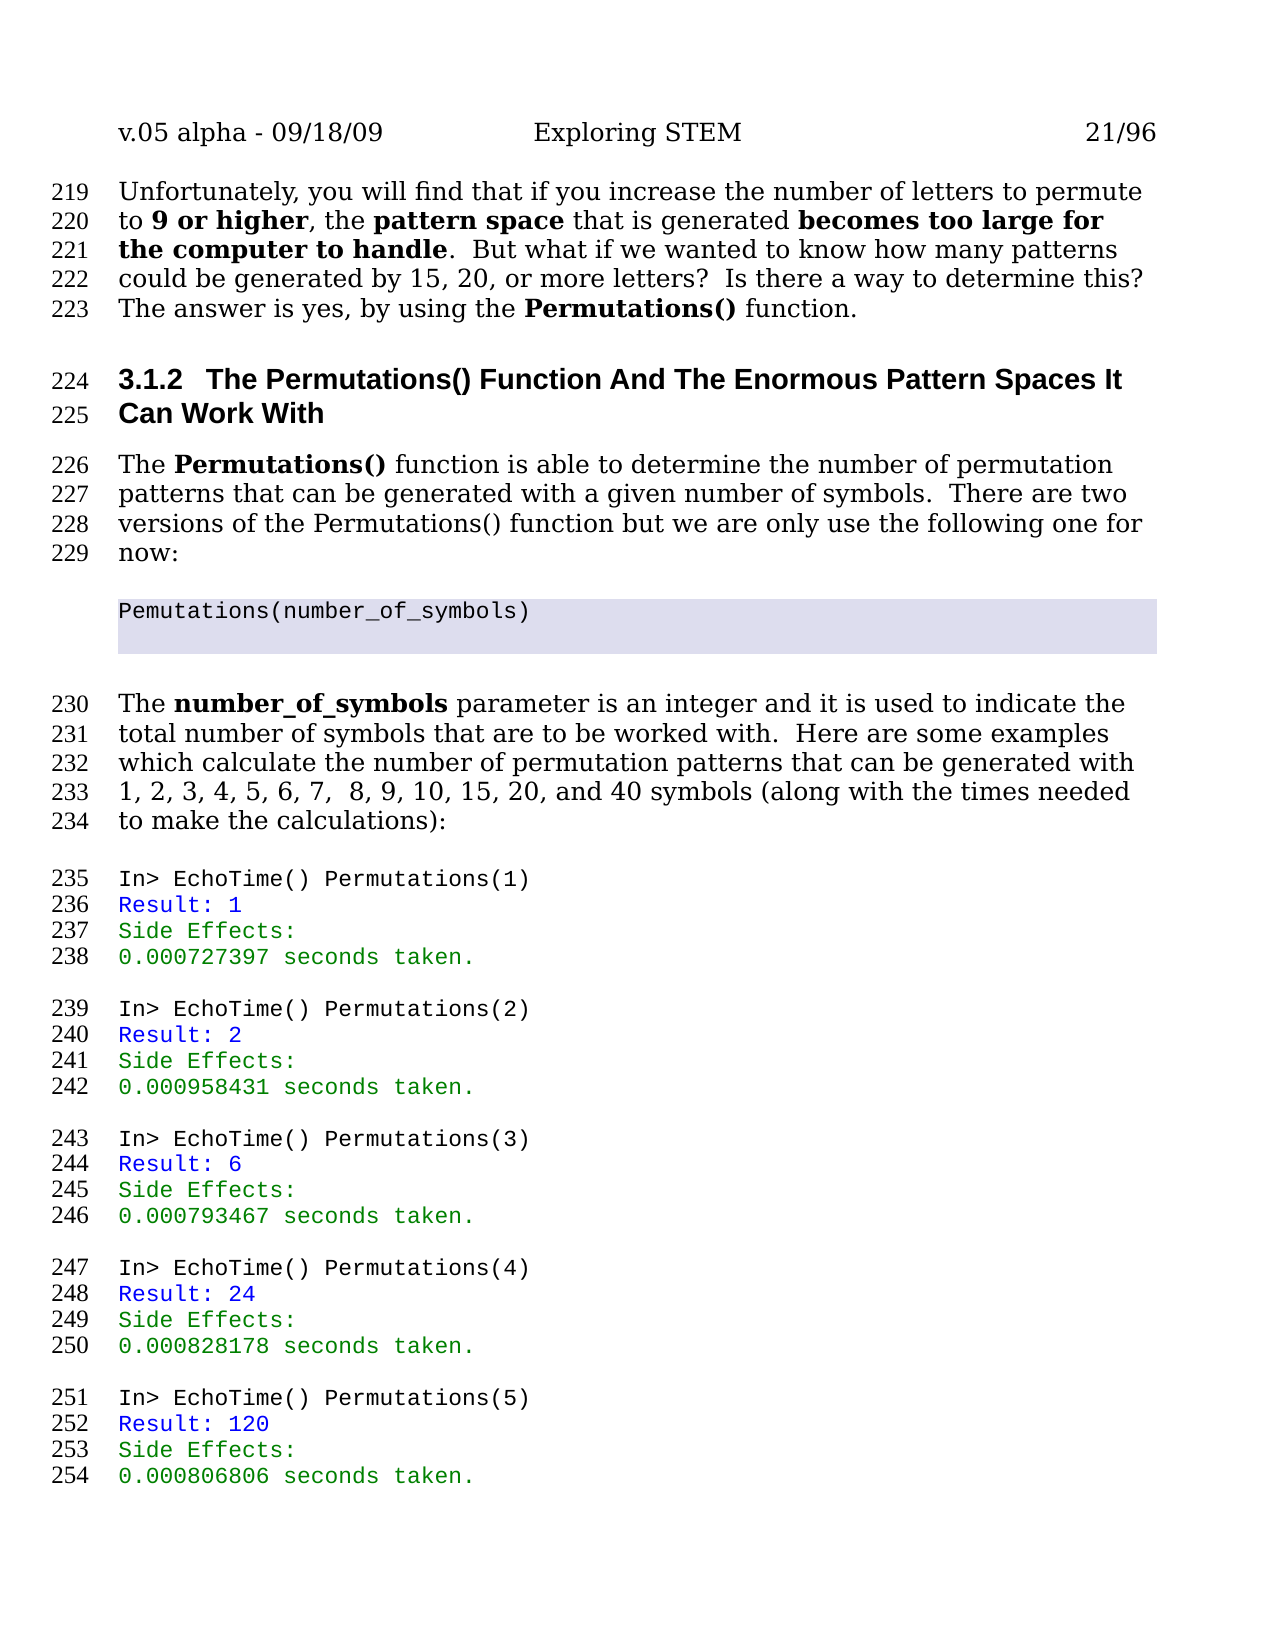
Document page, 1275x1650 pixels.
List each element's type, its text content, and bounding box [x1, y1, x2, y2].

text In> EchoTime() Permutations(2) [118, 997, 1157, 1023]
text Result: 120 [118, 1412, 1157, 1438]
text In> EchoTime() Permutations(4) [118, 1257, 1157, 1282]
subtitle The Permutations() Function And The Enormous Pattern Spaces It Can Work With [118, 362, 1157, 429]
text Side Effects: [118, 1308, 1157, 1334]
text Result: 24 [118, 1282, 1157, 1308]
text Side Effects: [118, 1179, 1157, 1205]
text 0.000727397 seconds taken. [118, 945, 1157, 971]
text 0.000828178 seconds taken. [118, 1334, 1157, 1360]
text The Permutations() function is able to determine the number of permutation patterns that can be generated with a given number of symbols. There are two versions of the Permutations() function but we are only use the following one for now: [118, 450, 1157, 567]
text In> EchoTime() Permutations(5) [118, 1386, 1157, 1412]
table_header Pemutations(number_of_symbols) [118, 599, 1157, 654]
text Side Effects: [118, 1438, 1157, 1464]
text Side Effects: [118, 1049, 1157, 1075]
text In> EchoTime() Permutations(1) [118, 867, 1157, 893]
text 0.000958431 seconds taken. [118, 1075, 1157, 1101]
text Unfortunately, you will find that if you increase the number of letters to permute to 9 or higher, the pattern space that is generated becomes too large for the computer to handle. But what if we wanted to know how many patterns could be generated by 15, 20, or more letters? Is there a way to determine this? The answer is yes, by using the Permutations() function. [118, 177, 1157, 323]
text Result: 2 [118, 1023, 1157, 1049]
text 0.000793467 seconds taken. [118, 1205, 1157, 1231]
text The number_of_symbols parameter is an integer and it is used to indicate the total number of symbols that are to be worked with. Here are some examples which calculate the number of permutation patterns that can be generated with 1, 2, 3, 4, 5, 6, 7, 8, 9, 10, 15, 20, and 40 symbols (along with the times needed to make the calculations): [118, 689, 1157, 836]
text In> EchoTime() Permutations(3) [118, 1127, 1157, 1153]
text Result: 1 [118, 893, 1157, 919]
text Side Effects: [118, 919, 1157, 945]
text 0.000806806 seconds taken. [118, 1464, 1157, 1490]
text Result: 6 [118, 1153, 1157, 1179]
